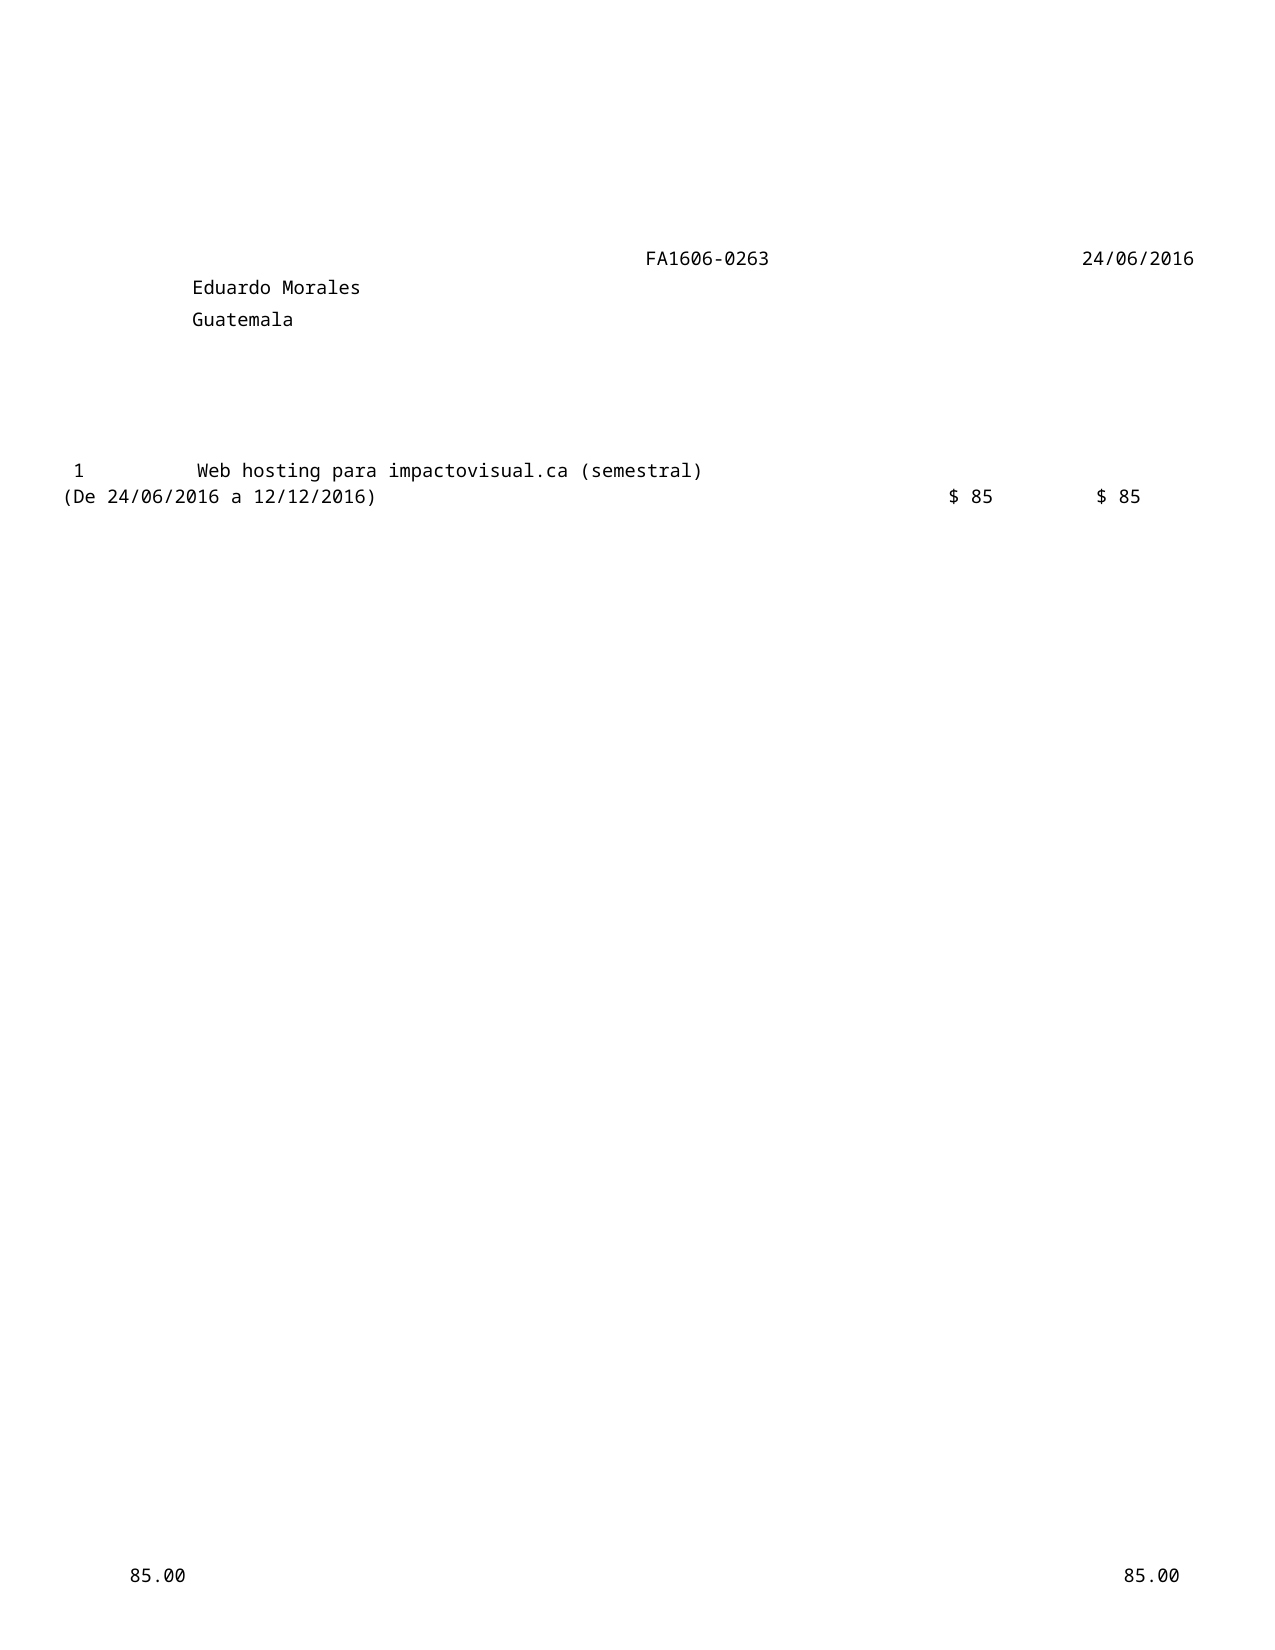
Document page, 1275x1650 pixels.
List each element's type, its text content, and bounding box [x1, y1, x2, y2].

text Eduardo Morales [118, 274, 1271, 300]
text FA1606-0263 24/06/2016 [118, 246, 1271, 271]
text 1 Web hosting para impactovisual.ca (semestral) (De 24/06/2016 a 12/12/2016) $ 85 $ 85 [0, 458, 1271, 509]
text Guatemala [118, 306, 1271, 331]
text 85.00 85.00 [118, 1563, 1271, 1588]
